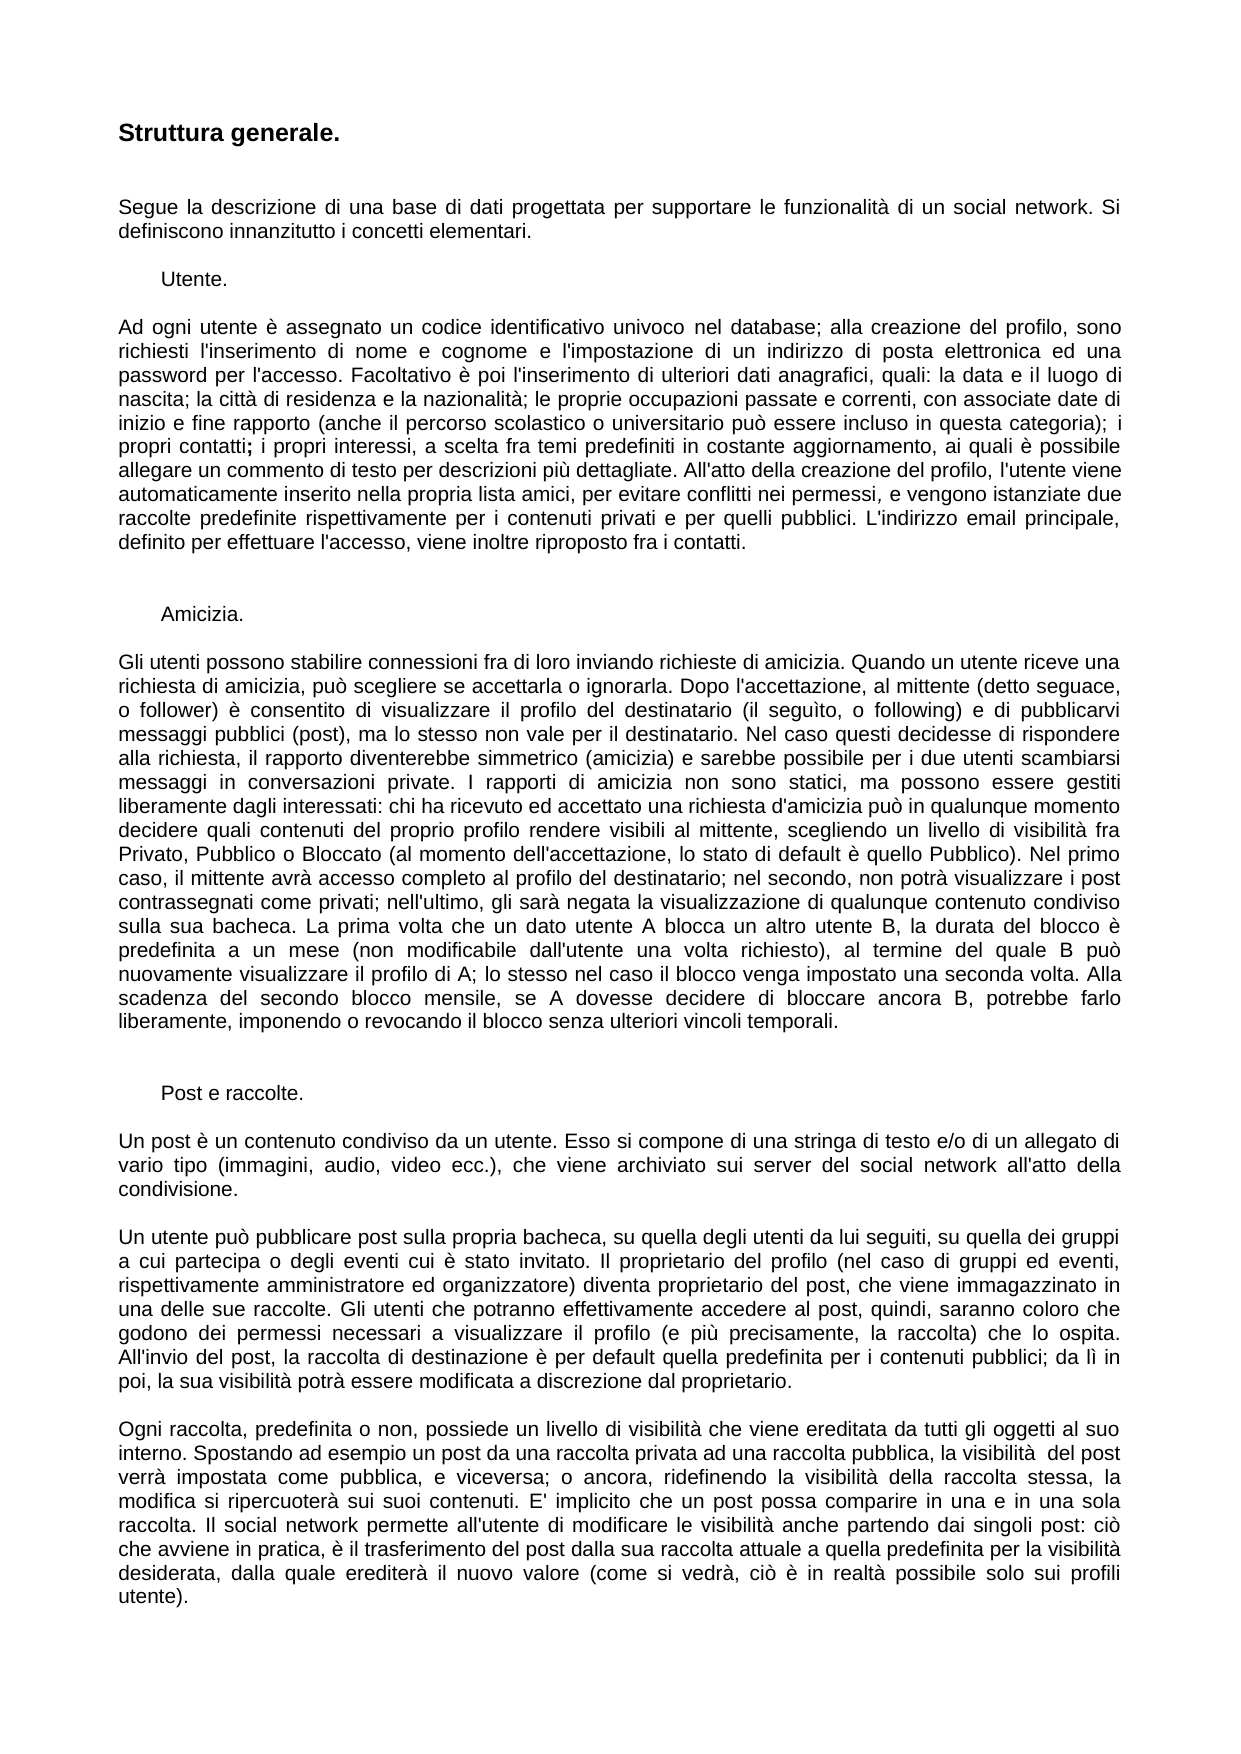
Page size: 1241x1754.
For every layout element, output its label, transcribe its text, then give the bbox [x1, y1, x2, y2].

text Ad ogni utente è assegnato un codice identificativo univoco nel database; alla creazione del profilo, sono richiesti l'inserimento di nome e cognome e l'impostazione di un indirizzo di posta elettronica ed una password per l'accesso. Facoltativo è poi l'inserimento di ulteriori dati anagrafici, quali: la data e il luogo di nascita; la città di residenza e la nazionalità; le proprie occupazioni passate e correnti, con associate date di inizio e fine rapporto (anche il percorso scolastico o universitario può essere incluso in questa categoria); i propri contatti; i propri interessi, a scelta fra temi predefiniti in costante aggiornamento, ai quali è possibile allegare un commento di testo per descrizioni più dettagliate. All'atto della creazione del profilo, l'utente viene automaticamente inserito nella propria lista amici, per evitare conflitti nei permessi, e vengono istanziate due raccolte predefinite rispettivamente per i contenuti privati e per quelli pubblici. L'indirizzo email principale, definito per effettuare l'accesso, viene inoltre riproposto fra i contatti. [118, 314, 1122, 554]
text Gli utenti possono stabilire connessioni fra di loro inviando richieste di amicizia. Quando un utente riceve una richiesta di amicizia, può scegliere se accettarla o ignorarla. Dopo l'accettazione, al mittente (detto seguace, o follower) è consentito di visualizzare il profilo del destinatario (il seguìto, o following) e di pubblicarvi messaggi pubblici (post), ma lo stesso non vale per il destinatario. Nel caso questi decidesse di rispondere alla richiesta, il rapporto diventerebbe simmetrico (amicizia) e sarebbe possibile per i due utenti scambiarsi messaggi in conversazioni private. I rapporti di amicizia non sono statici, ma possono essere gestiti liberamente dagli interessati: chi ha ricevuto ed accettato una richiesta d'amicizia può in qualunque momento decidere quali contenuti del proprio profilo rendere visibili al mittente, scegliendo un livello di visibilità fra Privato, Pubblico o Bloccato (al momento dell'accettazione, lo stato di default è quello Pubblico). Nel primo caso, il mittente avrà accesso completo al profilo del destinatario; nel secondo, non potrà visualizzare i post contrassegnati come privati; nell'ultimo, gli sarà negata la visualizzazione di qualunque contenuto condiviso sulla sua bacheca. La prima volta che un dato utente A blocca un altro utente B, la durata del blocco è predefinita a un mese (non modificabile dall'utente una volta richiesto), al termine del quale B può nuovamente visualizzare il profilo di A; lo stesso nel caso il blocco venga impostato una seconda volta. Alla scadenza del secondo blocco mensile, se A dovesse decidere di bloccare ancora B, potrebbe farlo liberamente, imponendo o revocando il blocco senza ulteriori vincoli temporali. [118, 650, 1122, 1033]
text Struttura generale. [118, 118, 1122, 147]
text Segue la descrizione di una base di dati progettata per supportare le funzionalità di un social network. Si definiscono innanzitutto i concetti elementari. [118, 195, 1122, 243]
text Utente. [118, 267, 1122, 291]
text Ogni raccolta, predefinita o non, possiede un livello di visibilità che viene ereditata da tutti gli oggetti al suo interno. Spostando ad esempio un post da una raccolta privata ad una raccolta pubblica, la visibilità del post verrà impostata come pubblica, e viceversa; o ancora, ridefinendo la visibilità della raccolta stessa, la modifica si ripercuoterà sui suoi contenuti. E' implicito che un post possa comparire in una e in una sola raccolta. Il social network permette all'utente di modificare le visibilità anche partendo dai singoli post: ciò che avviene in pratica, è il trasferimento del post dalla sua raccolta attuale a quella predefinita per la visibilità desiderata, dalla quale erediterà il nuovo valore (come si vedrà, ciò è in realtà possibile solo sui profili utente). [118, 1417, 1122, 1608]
text Un utente può pubblicare post sulla propria bacheca, su quella degli utenti da lui seguiti, su quella dei gruppi a cui partecipa o degli eventi cui è stato invitato. Il proprietario del profilo (nel caso di gruppi ed eventi, rispettivamente amministratore ed organizzatore) diventa proprietario del post, che viene immagazzinato in una delle sue raccolte. Gli utenti che potranno effettivamente accedere al post, quindi, saranno coloro che godono dei permessi necessari a visualizzare il profilo (e più precisamente, la raccolta) che lo ospita. All'invio del post, la raccolta di destinazione è per default quella predefinita per i contenuti pubblici; da lì in poi, la sua visibilità potrà essere modificata a discrezione dal proprietario. [118, 1225, 1122, 1393]
text Post e raccolte. [118, 1081, 1122, 1105]
text Un post è un contenuto condiviso da un utente. Esso si compone di una stringa di testo e/o di un allegato di vario tipo (immagini, audio, video ecc.), che viene archiviato sui server del social network all'atto della condivisione. [118, 1129, 1122, 1201]
text Amicizia. [118, 602, 1122, 626]
